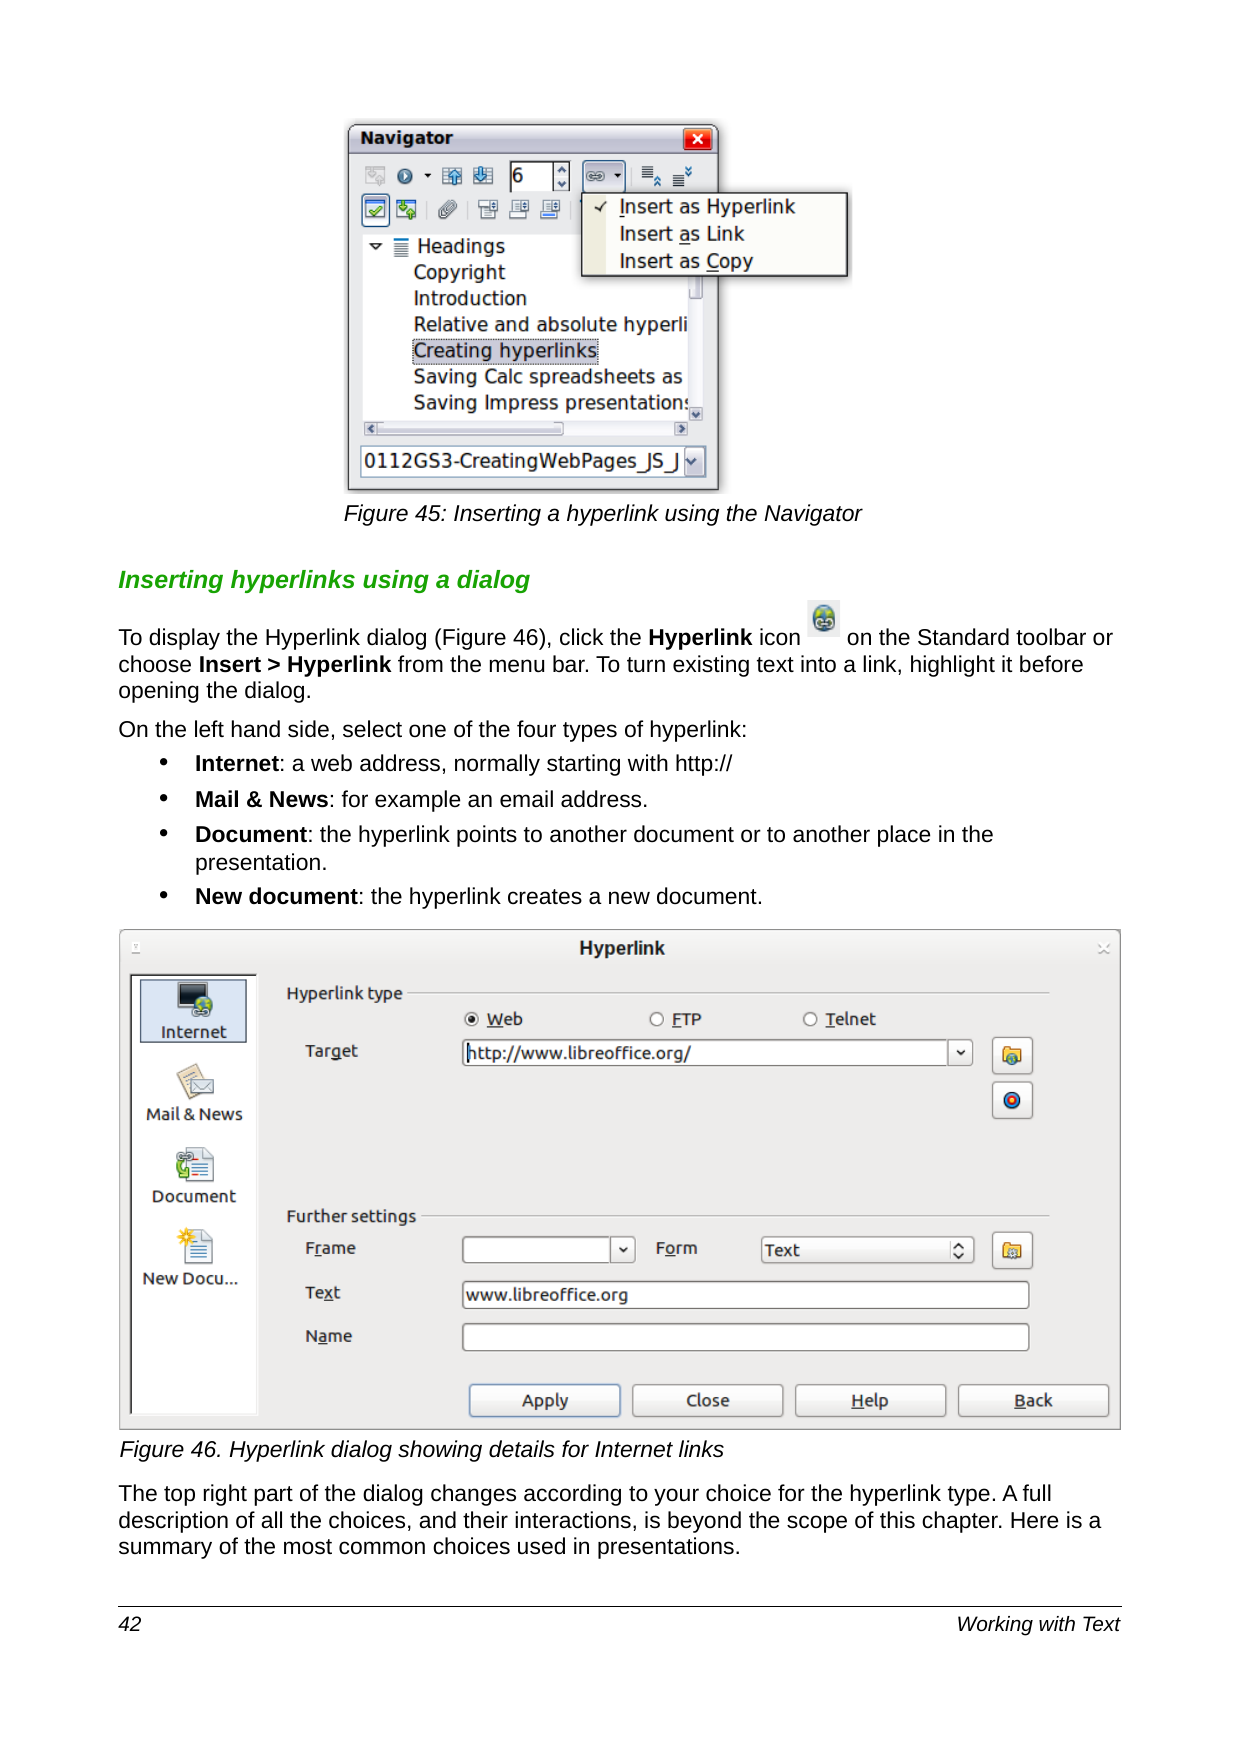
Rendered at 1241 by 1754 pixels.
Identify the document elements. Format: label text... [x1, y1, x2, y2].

text Figure 45: Inserting a hyperlink using the Navigator [343, 499, 897, 526]
picture [807, 600, 841, 637]
list Mail & News: for example an email address. [156, 784, 1122, 813]
list New document: the hyperlink creates a new document. [156, 881, 1122, 910]
list Internet: a web address, normally starting with http:// [156, 748, 1122, 778]
picture [343, 118, 853, 494]
list Document: the hyperlink points to another document or to another place in the presentation. [156, 819, 1122, 875]
text The top right part of the dialog changes according to your choice for the hyperlink type. A full description of all the choices, and their interactions, is beyond the scope of this chapter. Here is a summary of the most common choices used in presentations. [118, 1480, 1122, 1559]
text Figure 46. Hyperlink dialog showing details for Internet links [119, 1436, 1121, 1462]
text To display the Hyperlink dialog (Figure 46), click the Hyperlink icon on the Standard toolbar or choose Insert > Hyperlink from the menu bar. To turn existing text into a link, highlight it before opening the dialog. [118, 600, 1122, 703]
picture [119, 929, 1121, 1430]
subtitle Inserting hyperlinks using a dialog [118, 565, 1122, 594]
list On the left hand side, select one of the four types of hyperlink: [118, 716, 1122, 742]
